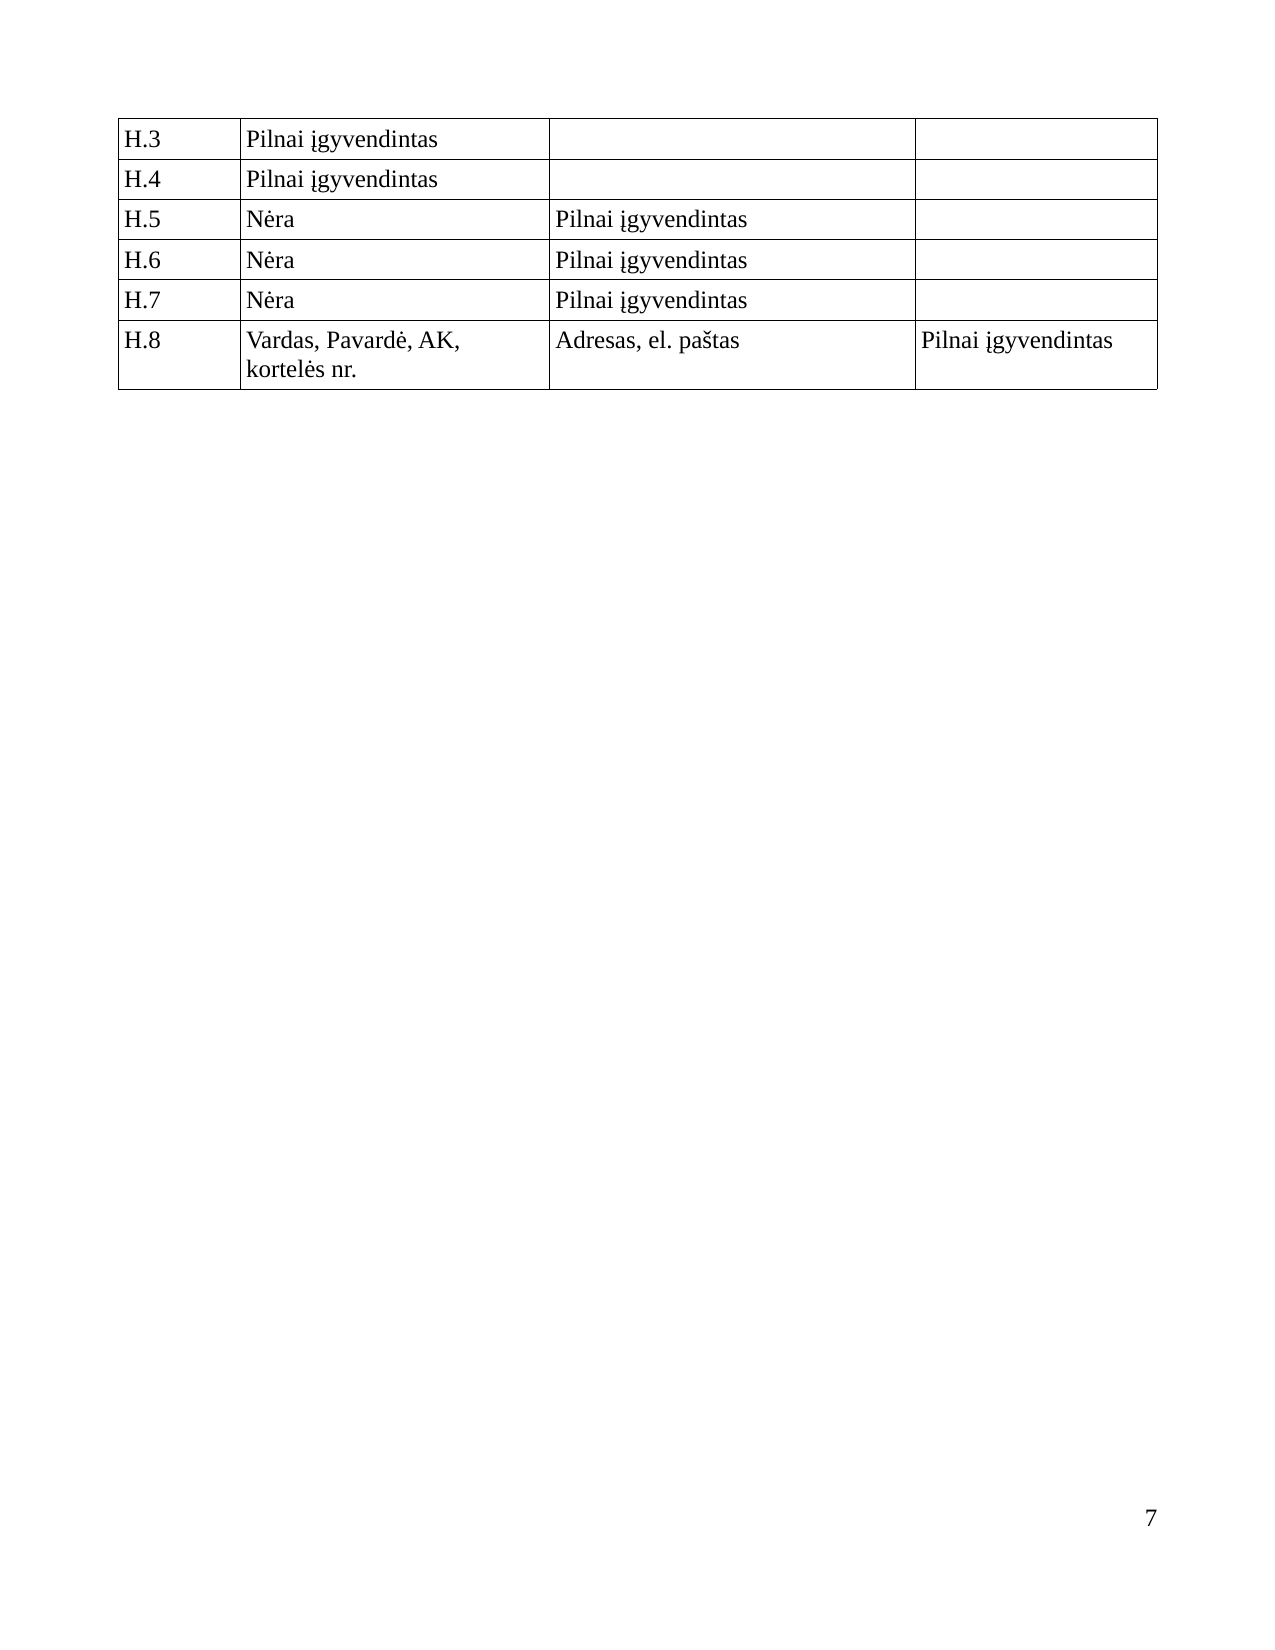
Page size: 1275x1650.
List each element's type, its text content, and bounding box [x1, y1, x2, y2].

table_cell Pilnai įgyvendintas [550, 200, 915, 239]
table_cell Pilnai įgyvendintas [550, 240, 915, 279]
table_cell Adresas, el. paštas [550, 321, 915, 389]
table_cell [916, 240, 1157, 279]
table_cell Pilnai įgyvendintas [550, 280, 915, 320]
table_cell H.4 [119, 160, 240, 199]
table_cell H.6 [119, 240, 240, 279]
table_cell [916, 280, 1157, 320]
table_cell Pilnai įgyvendintas [916, 321, 1157, 389]
table_cell Vardas, Pavardė, AK, kortelės nr. [241, 321, 549, 389]
table_cell [916, 119, 1157, 158]
table_cell H.5 [119, 200, 240, 239]
table_cell Pilnai įgyvendintas [241, 119, 549, 158]
table_cell [916, 200, 1157, 239]
table_cell Pilnai įgyvendintas [241, 160, 549, 199]
table_cell [916, 160, 1157, 199]
table_cell Nėra [241, 240, 549, 279]
table_cell [550, 160, 915, 199]
table_cell H.7 [119, 280, 240, 320]
table_cell H.8 [119, 321, 240, 389]
table_cell [550, 119, 915, 158]
table_cell Nėra [241, 280, 549, 320]
table_cell H.3 [119, 119, 240, 158]
table_cell Nėra [241, 200, 549, 239]
